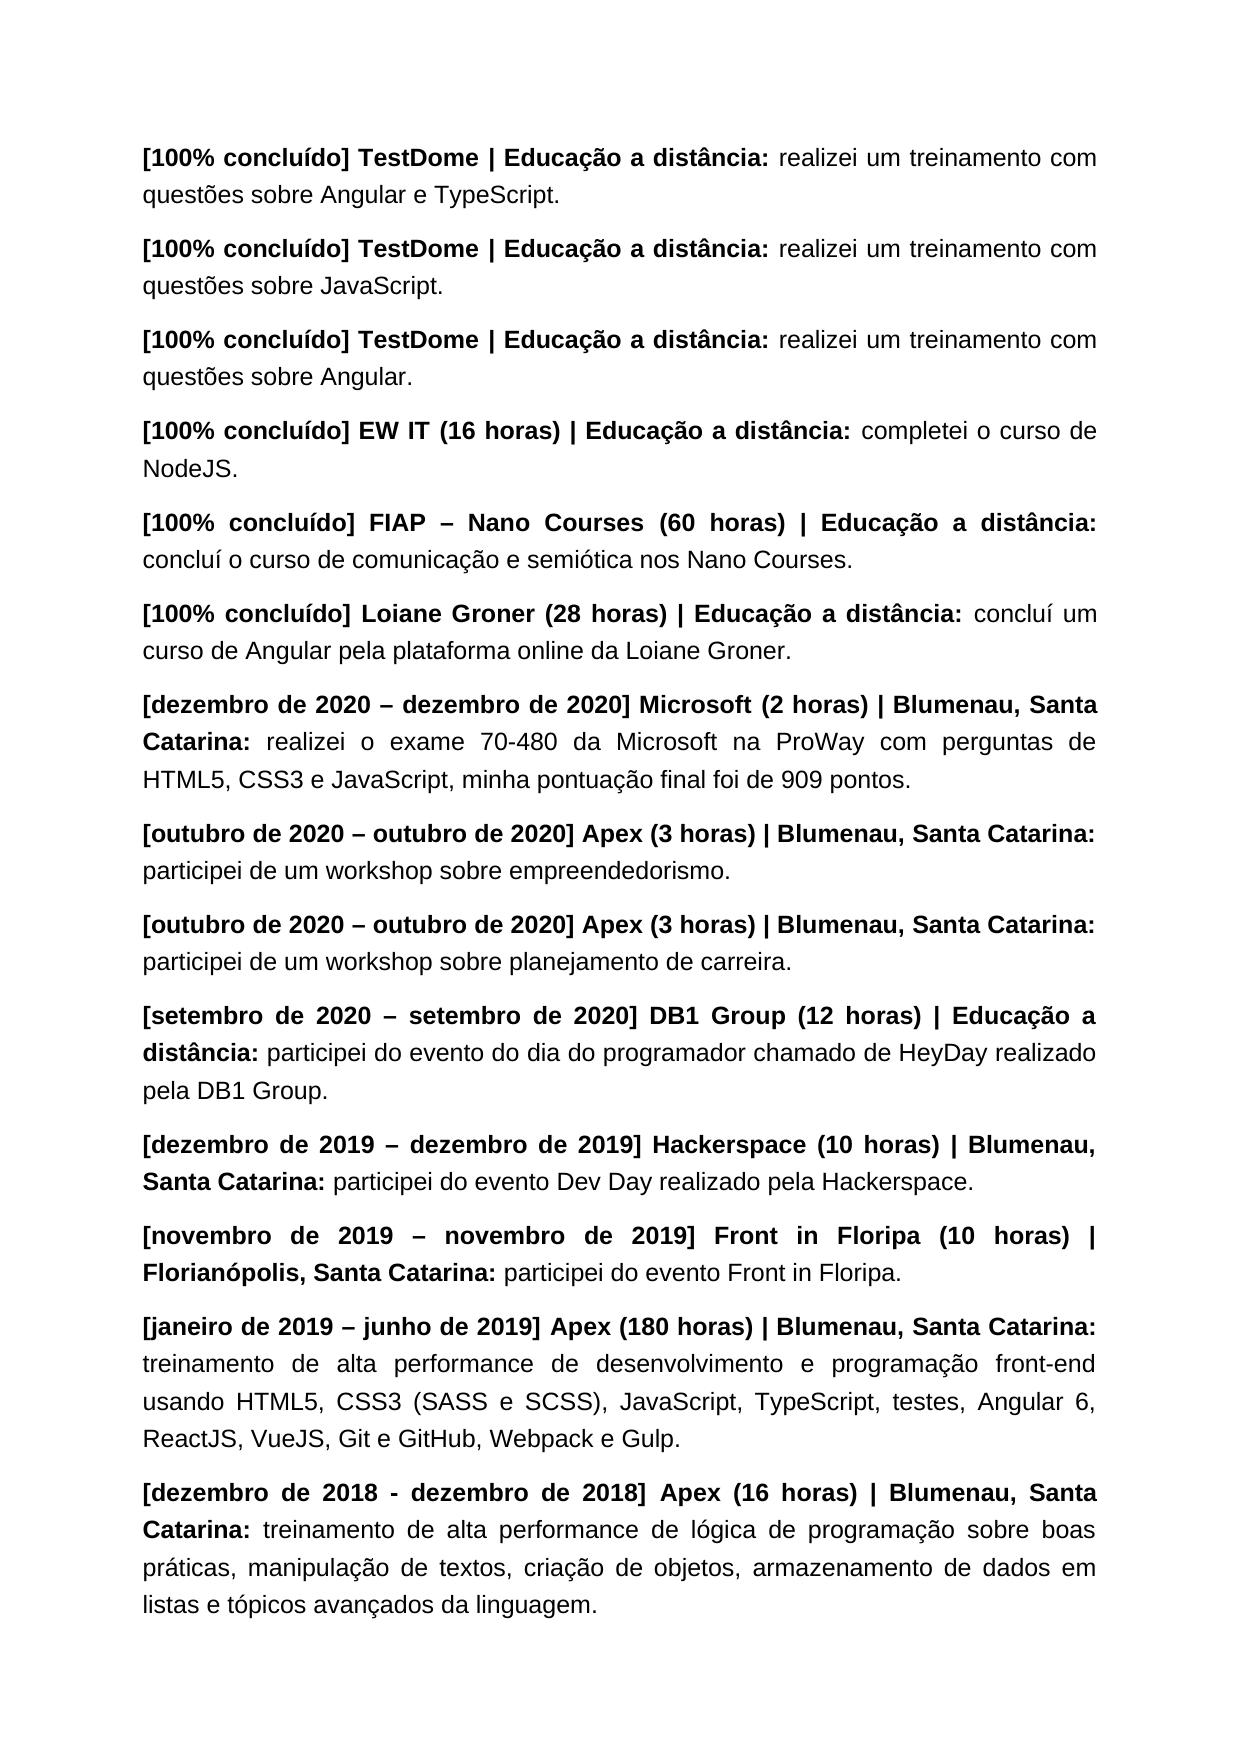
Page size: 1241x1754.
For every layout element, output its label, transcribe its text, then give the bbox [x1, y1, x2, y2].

text [outubro de 2020 – outubro de 2020] Apex (3 horas) | Blumenau, Santa Catarina: participei de um workshop sobre empreendedorismo. [142, 818, 1098, 884]
text [setembro de 2020 – setembro de 2020] DB1 Group (12 horas) | Educação a distância: participei do evento do dia do programador chamado de HeyDay realizado pela DB1 Group. [142, 1001, 1098, 1104]
text [100% concluído] EW IT (16 horas) | Educação a distância: completei o curso de NodeJS. [142, 416, 1098, 482]
text [dezembro de 2018 - dezembro de 2018] Apex (16 horas) | Blumenau, Santa Catarina: treinamento de alta performance de lógica de programação sobre boas práticas, manipulação de textos, criação de objetos, armazenamento de dados em listas e tópicos avançados da linguagem. [142, 1478, 1098, 1618]
text [dezembro de 2020 – dezembro de 2020] Microsoft (2 horas) | Blumenau, Santa Catarina: realizei o exame 70-480 da Microsoft na ProWay com perguntas de HTML5, CSS3 e JavaScript, minha pontuação final foi de 909 pontos. [142, 690, 1098, 793]
text [100% concluído] TestDome | Educação a distância: realizei um treinamento com questões sobre Angular. [142, 325, 1098, 391]
text [100% concluído] TestDome | Educação a distância: realizei um treinamento com questões sobre JavaScript. [142, 234, 1098, 300]
text [outubro de 2020 – outubro de 2020] Apex (3 horas) | Blumenau, Santa Catarina: participei de um workshop sobre planejamento de carreira. [142, 910, 1098, 976]
text [100% concluído] FIAP – Nano Courses (60 horas) | Educação a distância: concluí o curso de comunicação e semiótica nos Nano Courses. [142, 507, 1098, 573]
text [100% concluído] TestDome | Educação a distância: realizei um treinamento com questões sobre Angular e TypeScript. [142, 142, 1098, 208]
text [janeiro de 2019 – junho de 2019] Apex (180 horas) | Blumenau, Santa Catarina: treinamento de alta performance de desenvolvimento e programação front-end usando HTML5, CSS3 (SASS e SCSS), JavaScript, TypeScript, testes, Angular 6, ReactJS, VueJS, Git e GitHub, Webpack e Gulp. [142, 1312, 1098, 1453]
text [100% concluído] Loiane Groner (28 horas) | Educação a distância: concluí um curso de Angular pela plataforma online da Loiane Groner. [142, 599, 1098, 665]
text [dezembro de 2019 – dezembro de 2019] Hackerspace (10 horas) | Blumenau, Santa Catarina: participei do evento Dev Day realizado pela Hackerspace. [142, 1129, 1098, 1196]
text [novembro de 2019 – novembro de 2019] Front in Floripa (10 horas) | Florianópolis, Santa Catarina: participei do evento Front in Floripa. [142, 1221, 1098, 1287]
